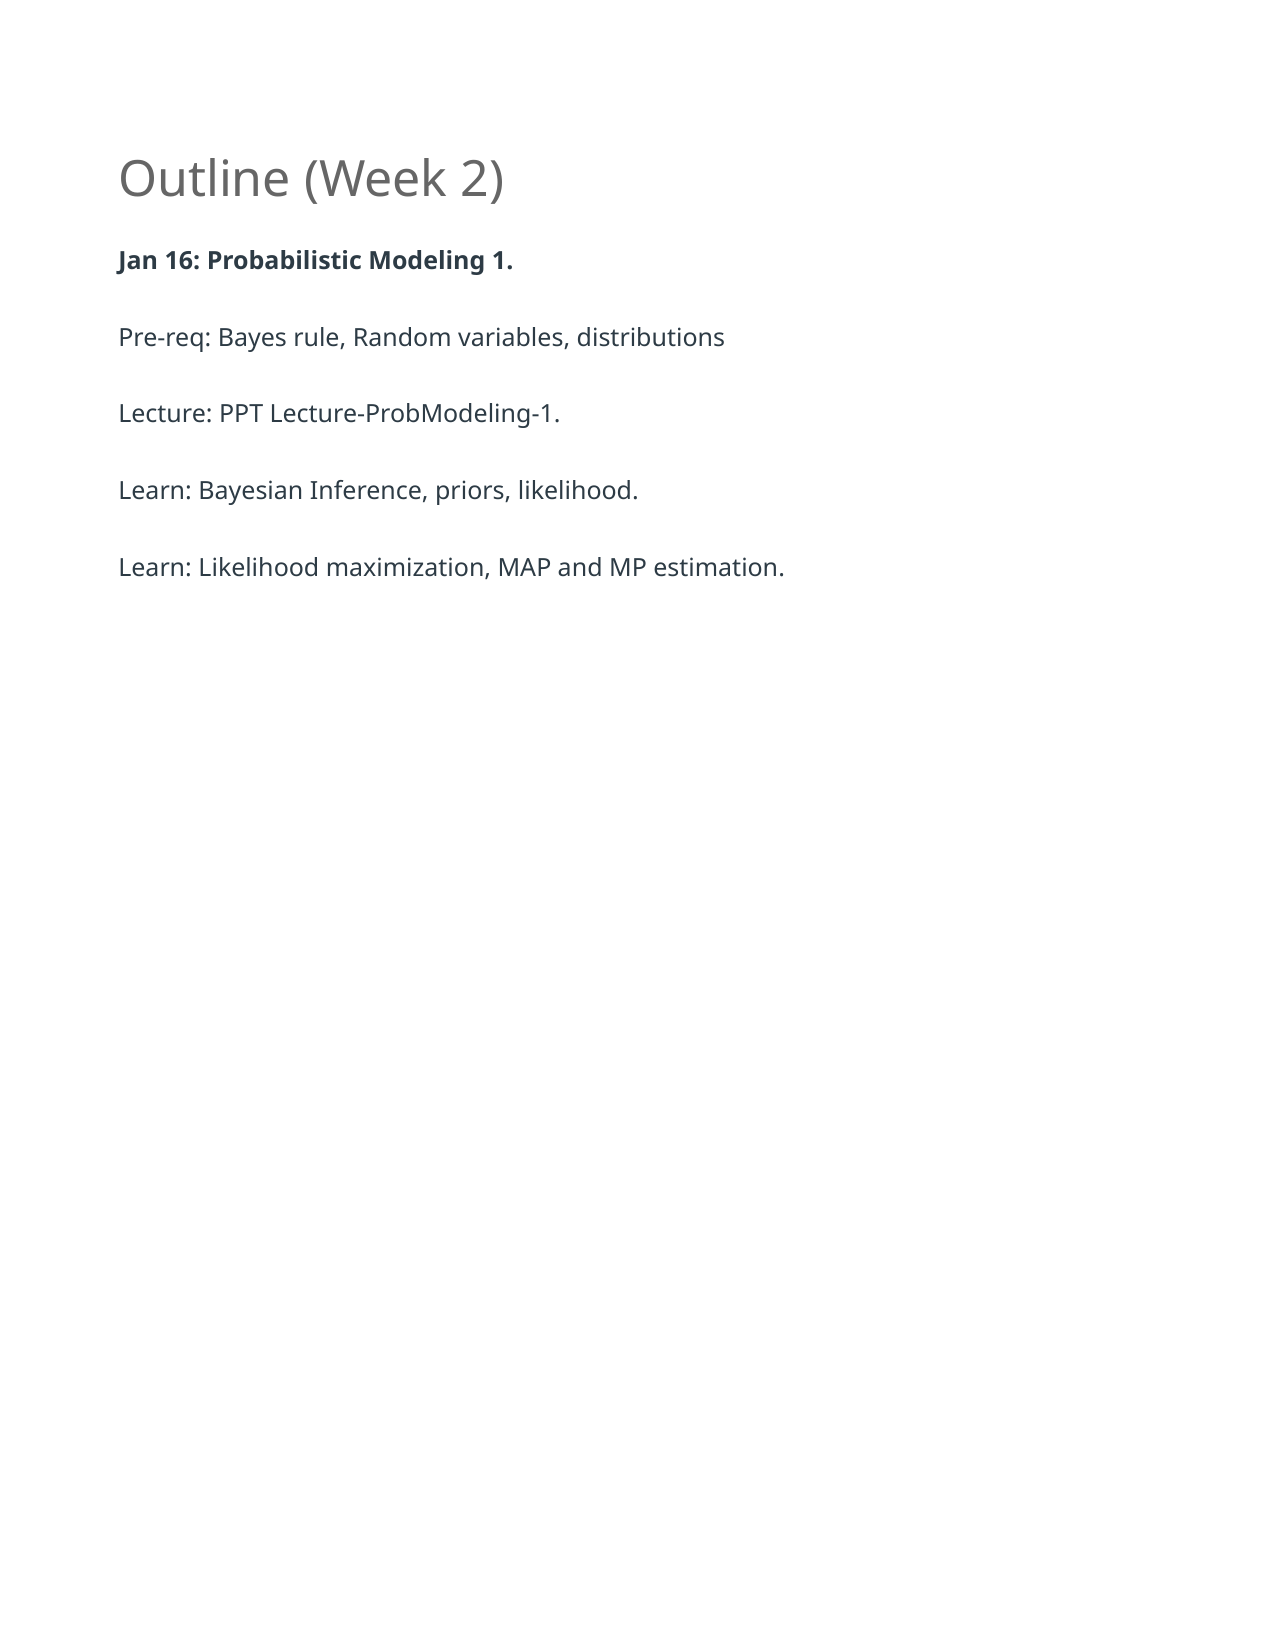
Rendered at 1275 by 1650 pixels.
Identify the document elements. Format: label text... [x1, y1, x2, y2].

text Jan 16: Probabilistic Modeling 1. [118, 242, 1157, 277]
text Learn: Likelihood maximization, MAP and MP estimation. [118, 549, 1157, 583]
text Pre-req: Bayes rule, Random variables, distributions [118, 319, 1157, 353]
text Learn: Bayesian Inference, priors, likelihood. [118, 472, 1157, 507]
text Lecture: PPT Lecture-ProbModeling-1. [118, 396, 1157, 430]
subtitle Outline (Week 2) [118, 143, 1157, 211]
